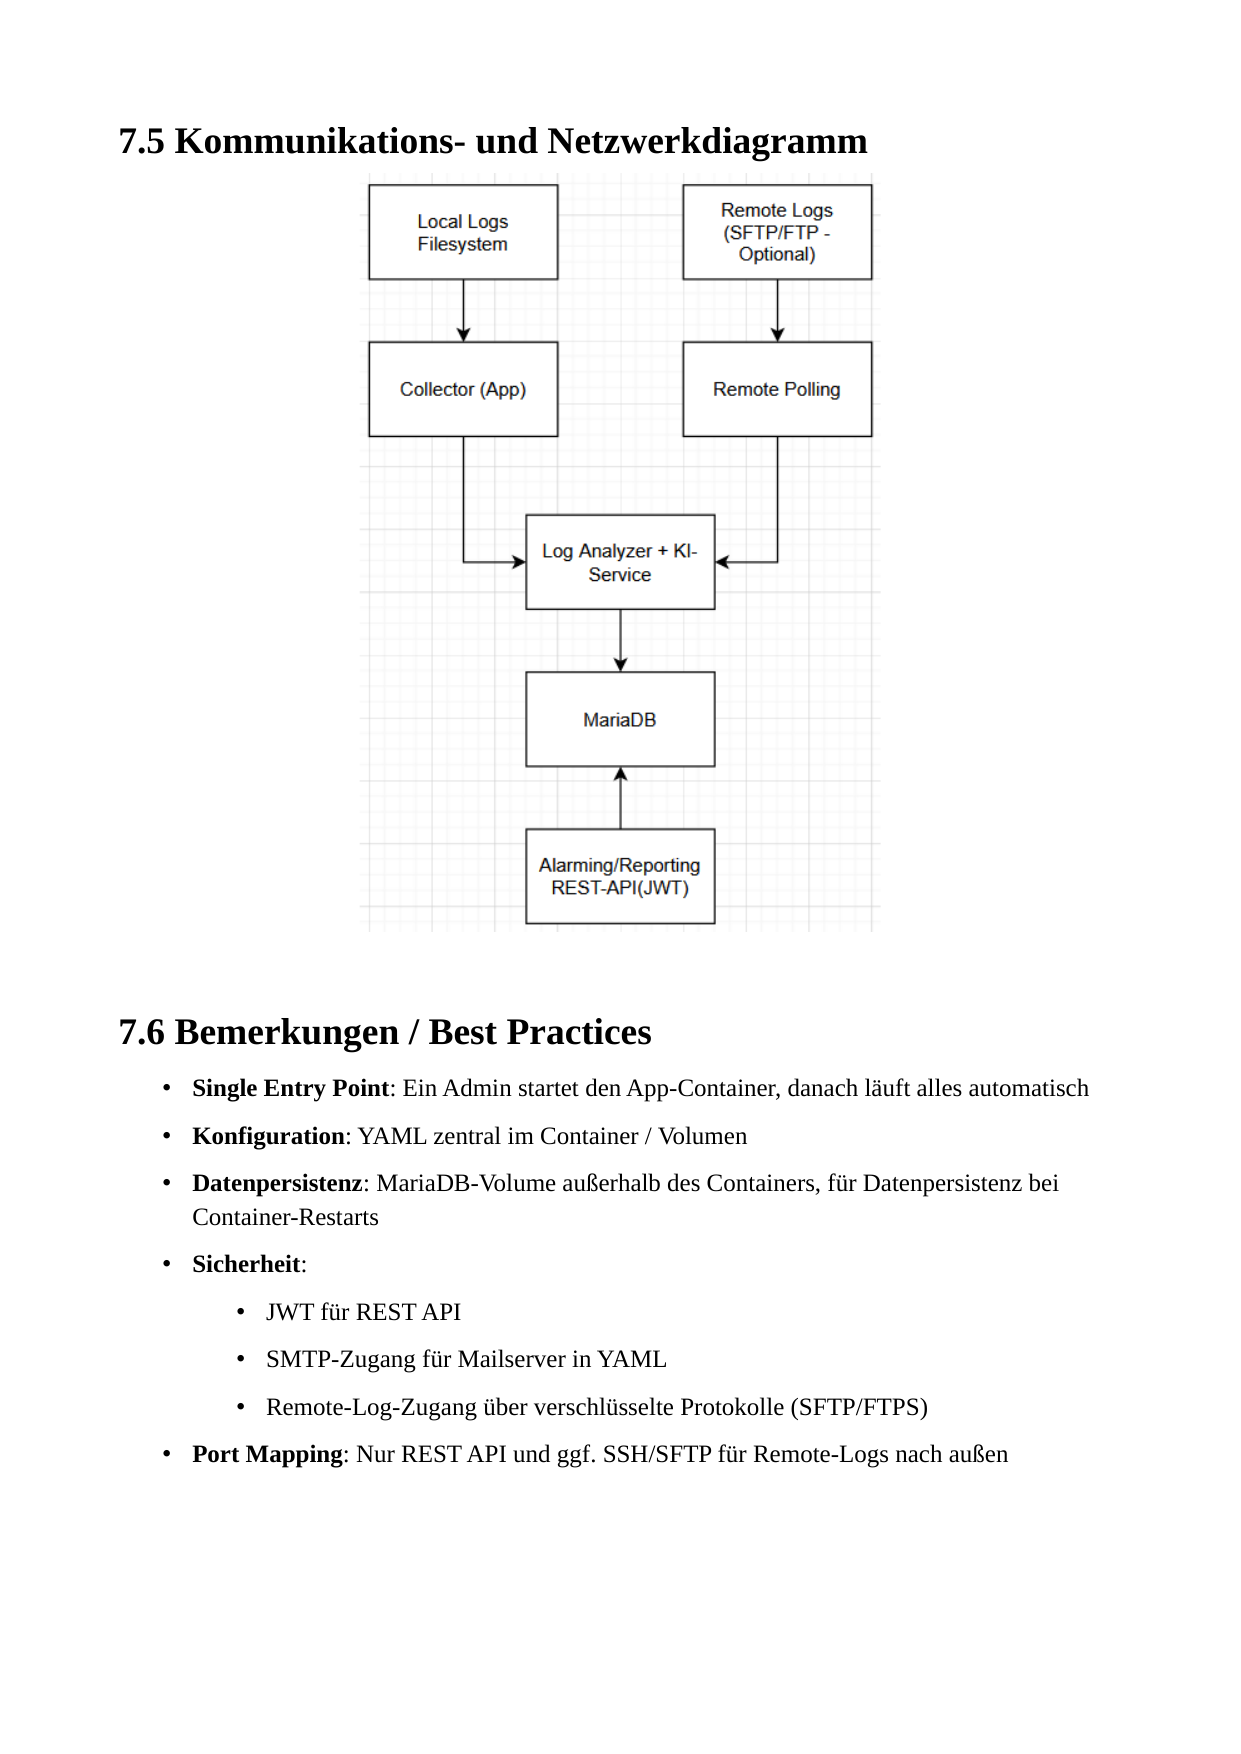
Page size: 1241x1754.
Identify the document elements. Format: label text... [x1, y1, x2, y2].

subtitle 7.6 Bemerkungen / Best Practices [118, 1009, 1122, 1052]
list Single Entry Point: Ein Admin startet den App-Container, danach läuft alles automatisch [162, 1073, 1122, 1102]
list SMTP-Zugang für Mailserver in YAML [236, 1344, 1122, 1373]
list JWT für REST API [236, 1297, 1122, 1326]
list Datenpersistenz: MariaDB-Volume außerhalb des Containers, für Datenpersistenz bei Container-Restarts [162, 1168, 1122, 1230]
list Sicherheit: [162, 1249, 1122, 1278]
list Port Mapping: Nur REST API und ggf. SSH/SFTP für Remote-Logs nach außen [162, 1439, 1122, 1468]
subtitle 7.5 Kommunikations- und Netzwerkdiagramm [118, 118, 1122, 161]
list Remote-Log-Zugang über verschlüsselte Protokolle (SFTP/FTPS) [236, 1392, 1122, 1421]
picture [359, 173, 881, 932]
list Konfiguration: YAML zentral im Container / Volumen [162, 1121, 1122, 1150]
